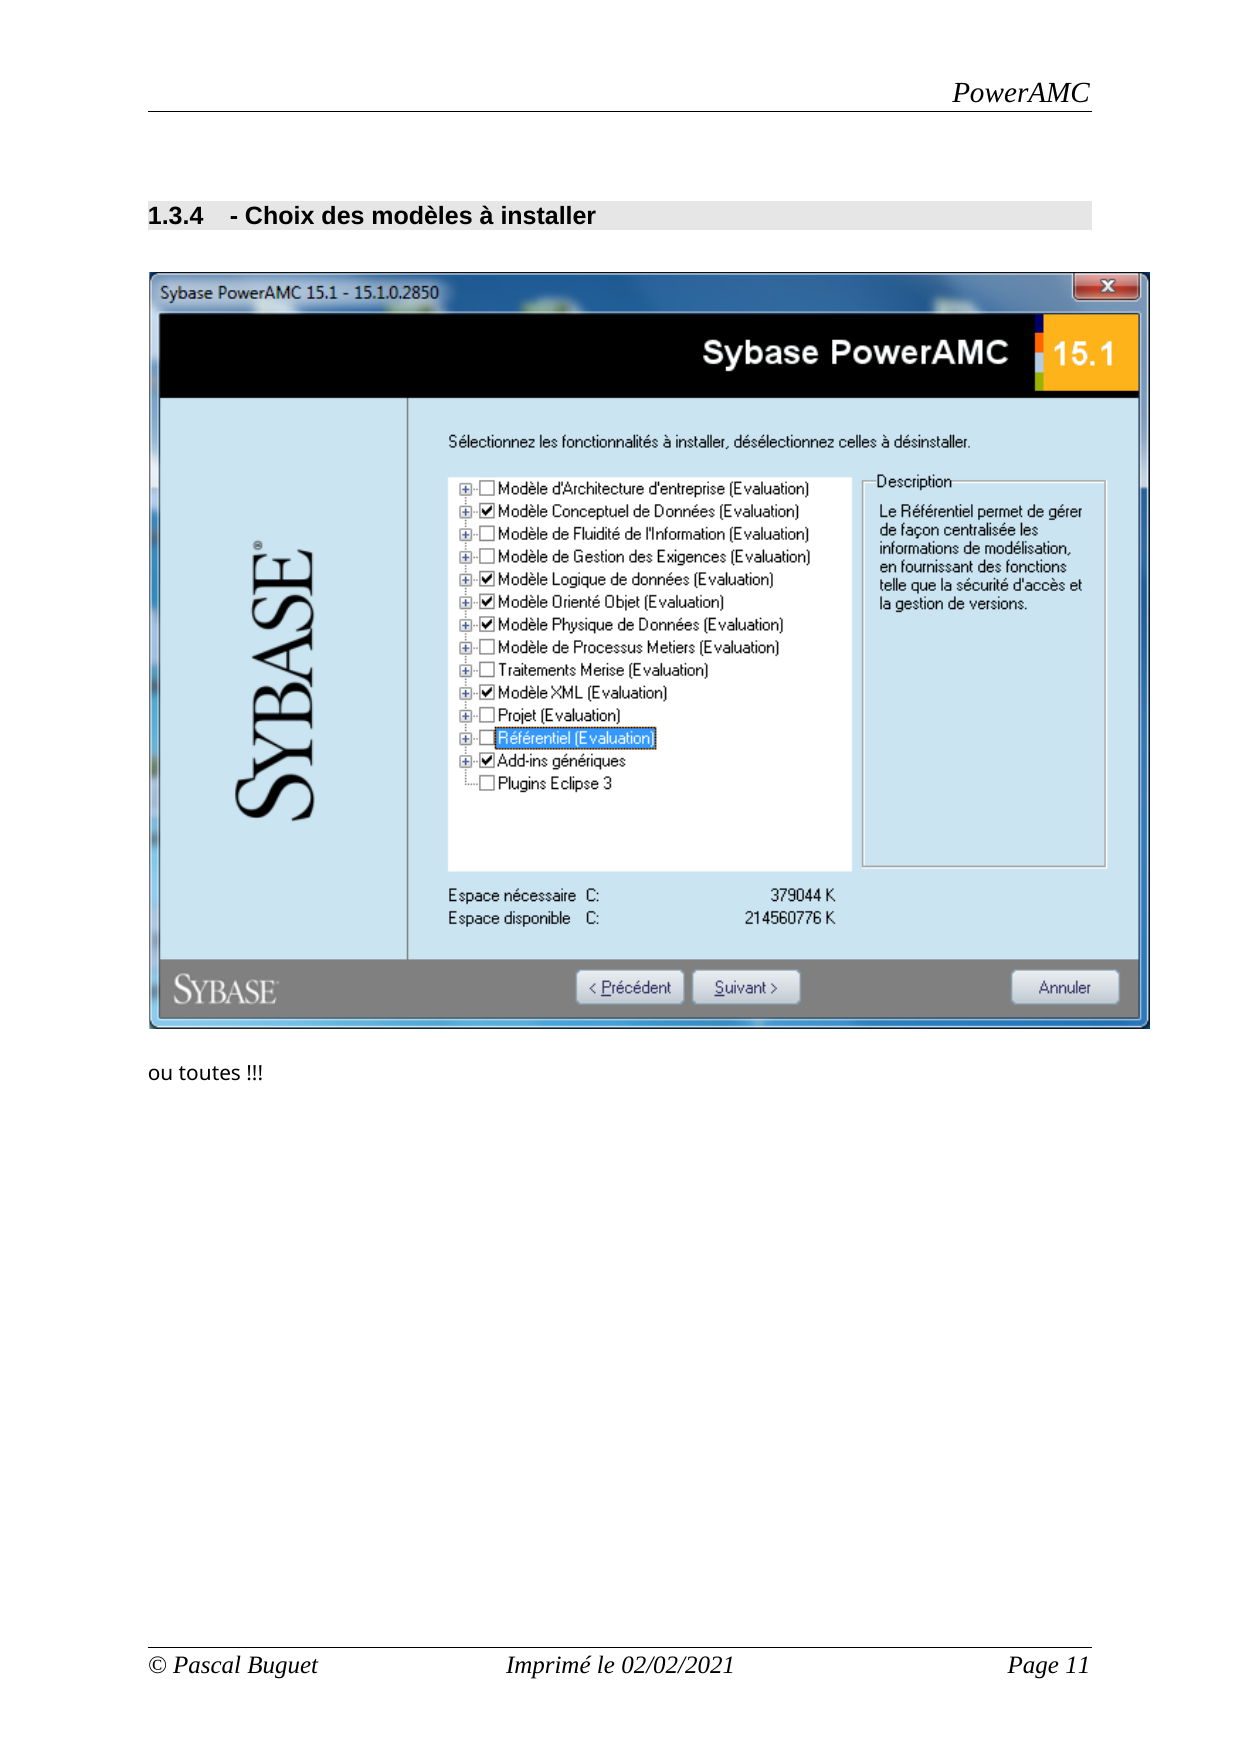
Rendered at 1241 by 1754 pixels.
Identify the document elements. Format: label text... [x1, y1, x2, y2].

text ou toutes !!! [148, 1058, 1092, 1087]
picture [149, 272, 1150, 1029]
subtitle - Choix des modèles à installer [148, 201, 1092, 230]
